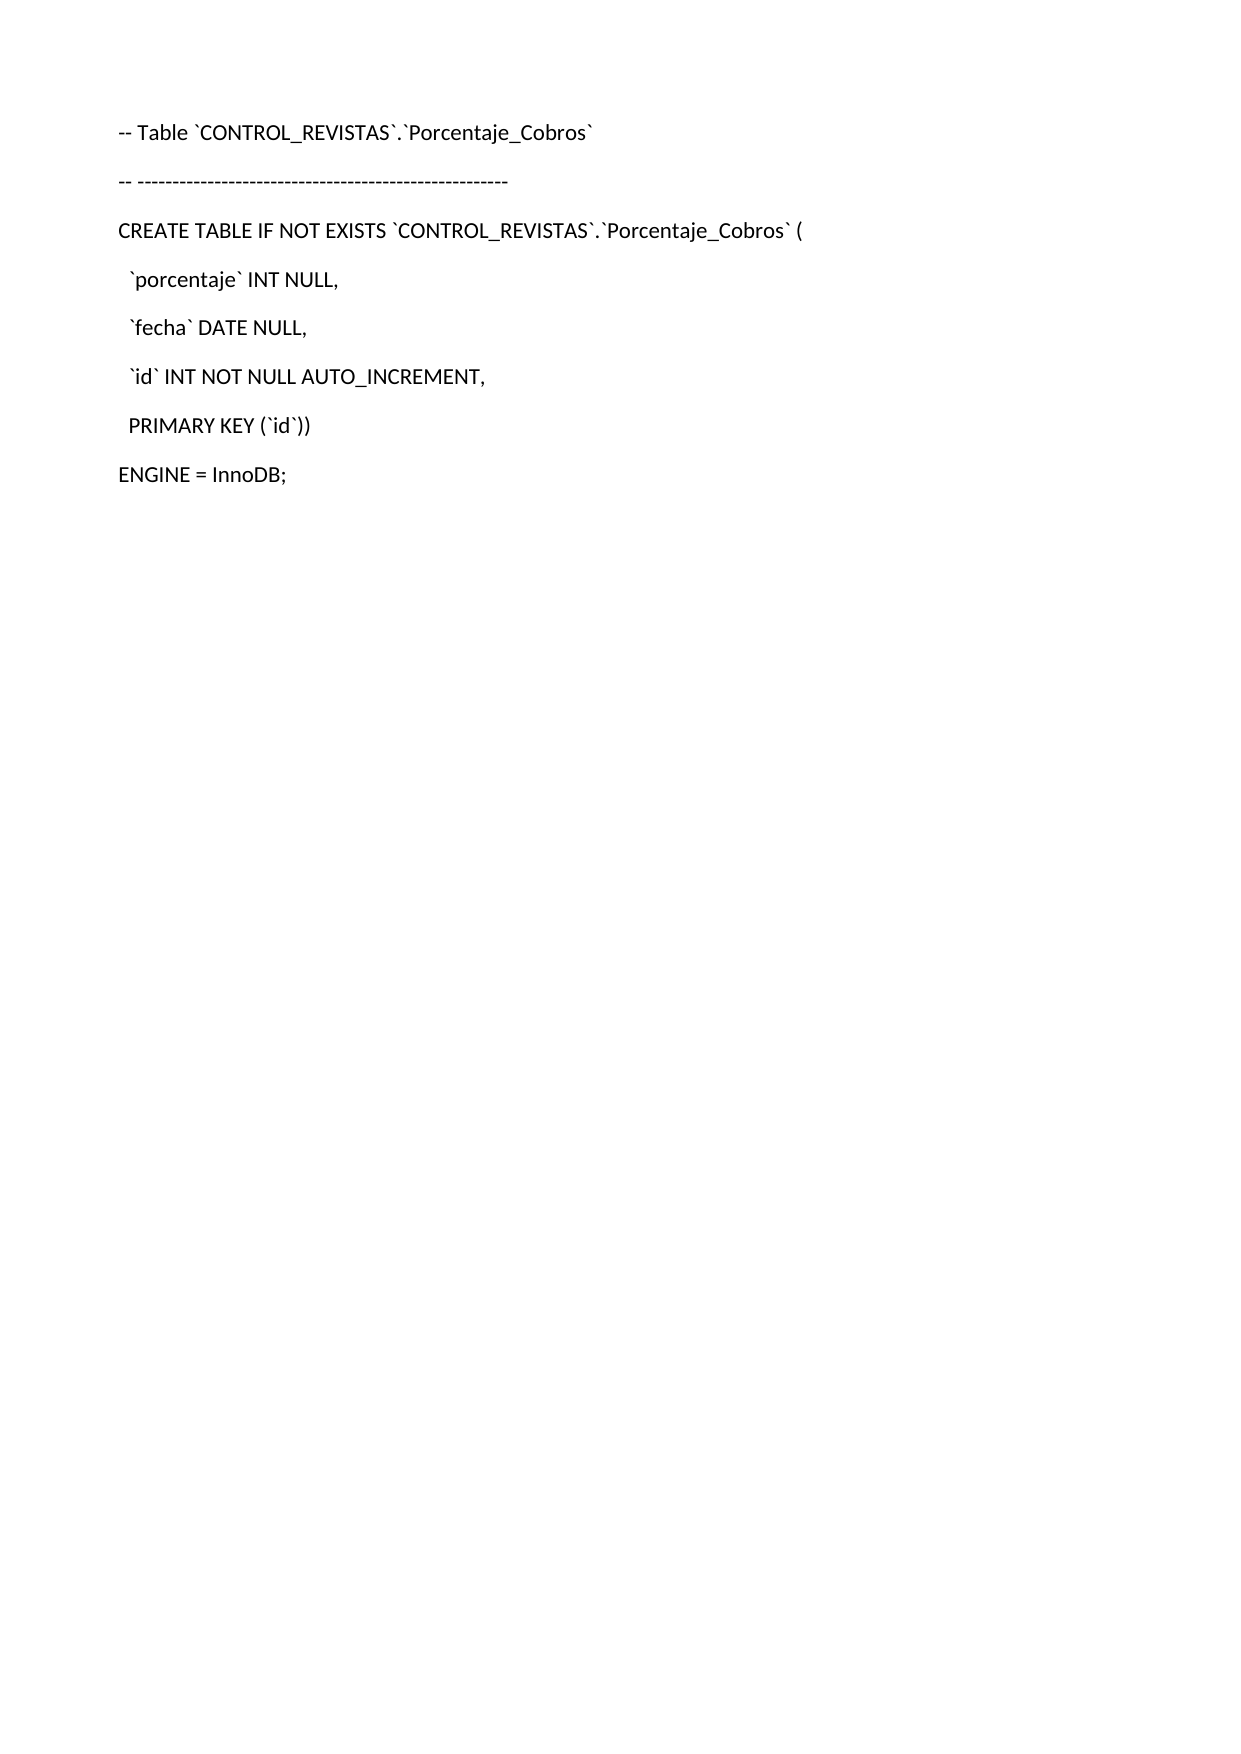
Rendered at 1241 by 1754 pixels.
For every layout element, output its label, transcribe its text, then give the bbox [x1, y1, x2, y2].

text `fecha` DATE NULL, [118, 313, 1122, 342]
text ENGINE = InnoDB; [118, 460, 1122, 488]
text `porcentaje` INT NULL, [118, 265, 1122, 293]
text -- ----------------------------------------------------- [118, 167, 1122, 195]
text `id` INT NOT NULL AUTO_INCREMENT, [118, 362, 1122, 390]
text -- Table `CONTROL_REVISTAS`.`Porcentaje_Cobros` [118, 118, 1122, 146]
text PRIMARY KEY (`id`)) [118, 411, 1122, 439]
text CREATE TABLE IF NOT EXISTS `CONTROL_REVISTAS`.`Porcentaje_Cobros` ( [118, 216, 1122, 244]
